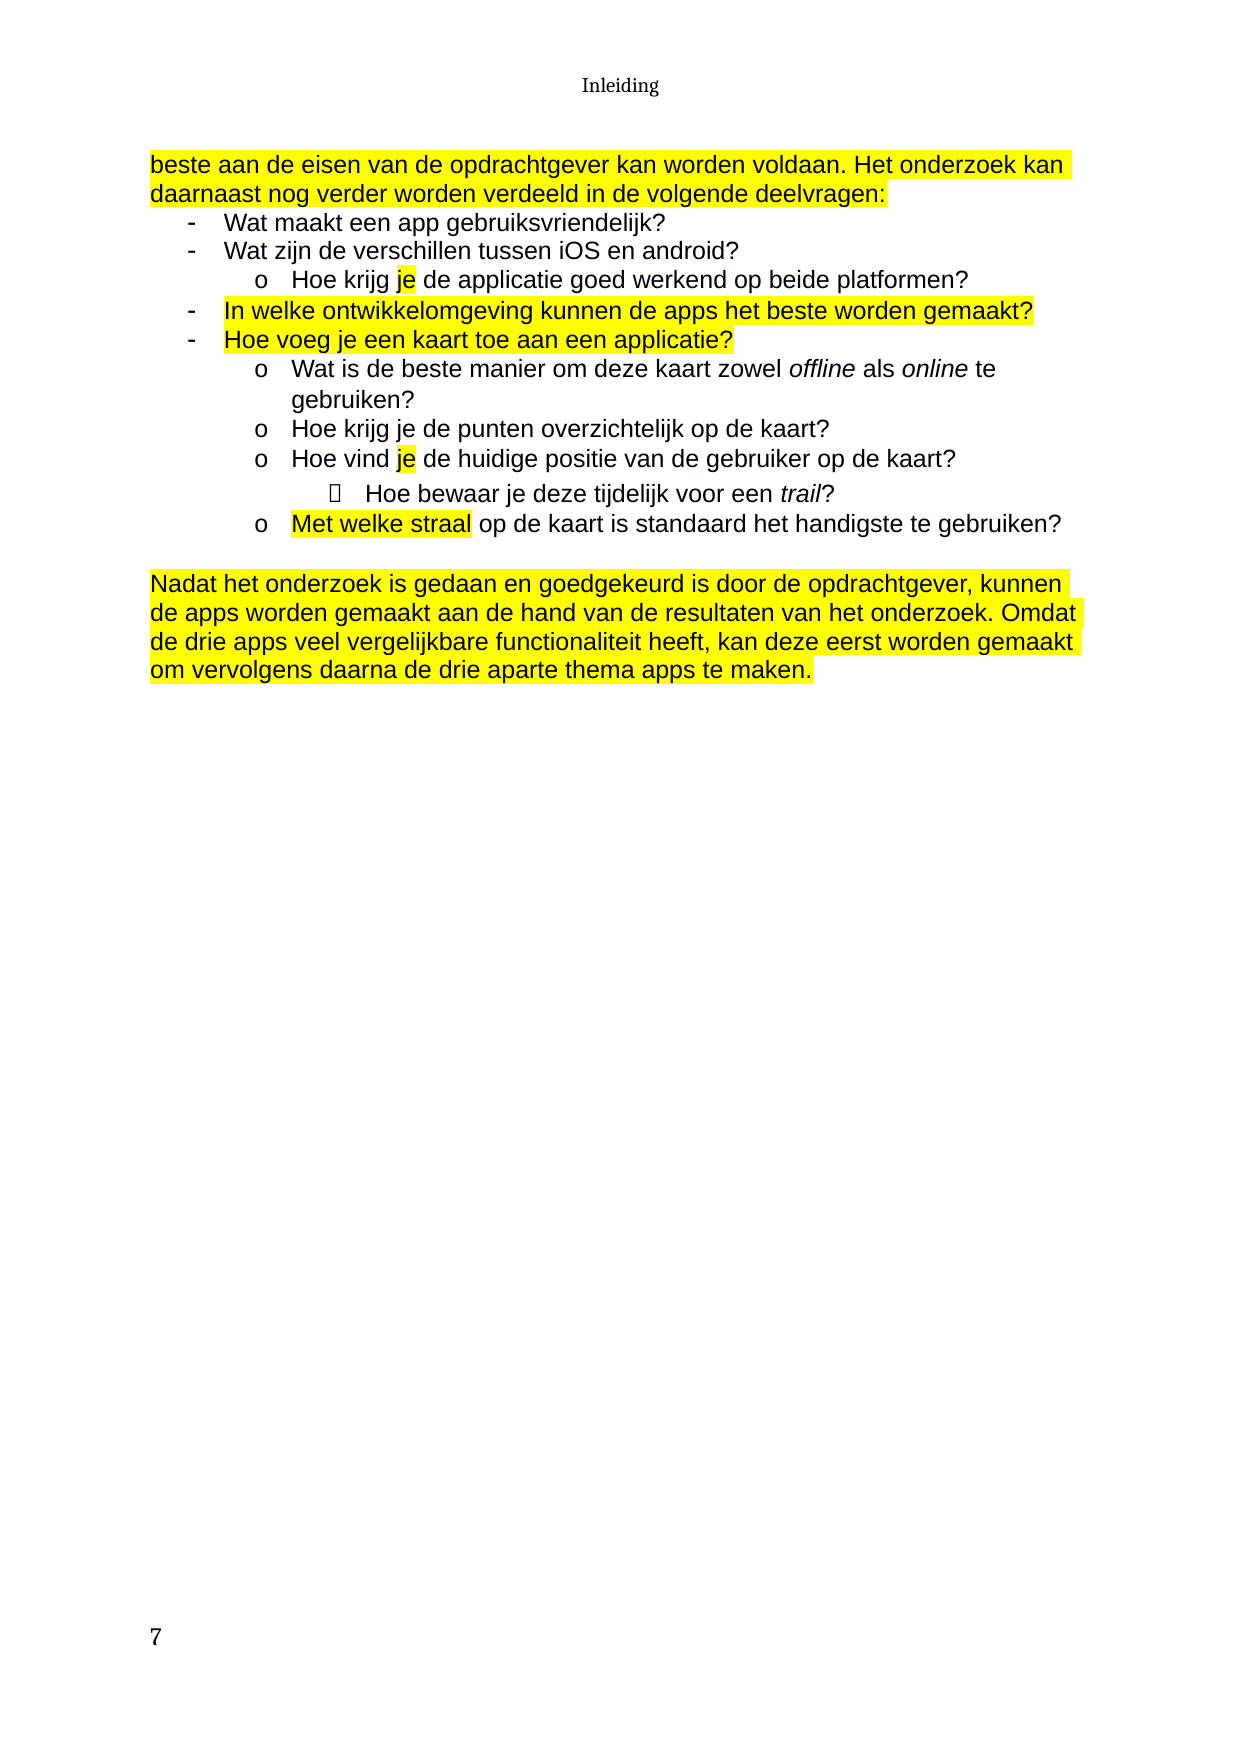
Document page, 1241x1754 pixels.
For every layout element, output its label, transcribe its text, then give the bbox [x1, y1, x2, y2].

text beste aan de eisen van de opdrachtgever kan worden voldaan. Het onderzoek kan daarnaast nog verder worden verdeeld in de volgende deelvragen: [150, 150, 1090, 207]
list Hoe vind je de huidige positie van de gebruiker op de kaart? [253, 444, 1090, 475]
list In welke ontwikkelomgeving kunnen de apps het beste worden gemaakt? [187, 296, 1090, 325]
list Wat maakt een app gebruiksvriendelijk? [187, 207, 1090, 236]
list Hoe krijg je de applicatie goed werkend op beide platformen? [253, 265, 1090, 296]
text Nadat het onderzoek is gedaan en goedgekeurd is door de opdrachtgever, kunnen de apps worden gemaakt aan de hand van de resultaten van het onderzoek. Omdat de drie apps veel vergelijkbare functionaliteit heeft, kan deze eerst worden gemaakt om vervolgens daarna de drie aparte thema apps te maken. [150, 569, 1090, 684]
list Hoe krijg je de punten overzichtelijk op de kaart? [253, 413, 1090, 444]
list Wat zijn de verschillen tussen iOS en android? [187, 236, 1090, 265]
list Hoe voeg je een kaart toe aan een applicatie? [187, 325, 1090, 354]
list Wat is de beste manier om deze kaart zowel offline als online te gebruiken? [253, 354, 1090, 413]
list Hoe bewaar je deze tijdelijk voor een trail? [327, 475, 1090, 509]
list Met welke straal op de kaart is standaard het handigste te gebruiken? [253, 509, 1090, 540]
